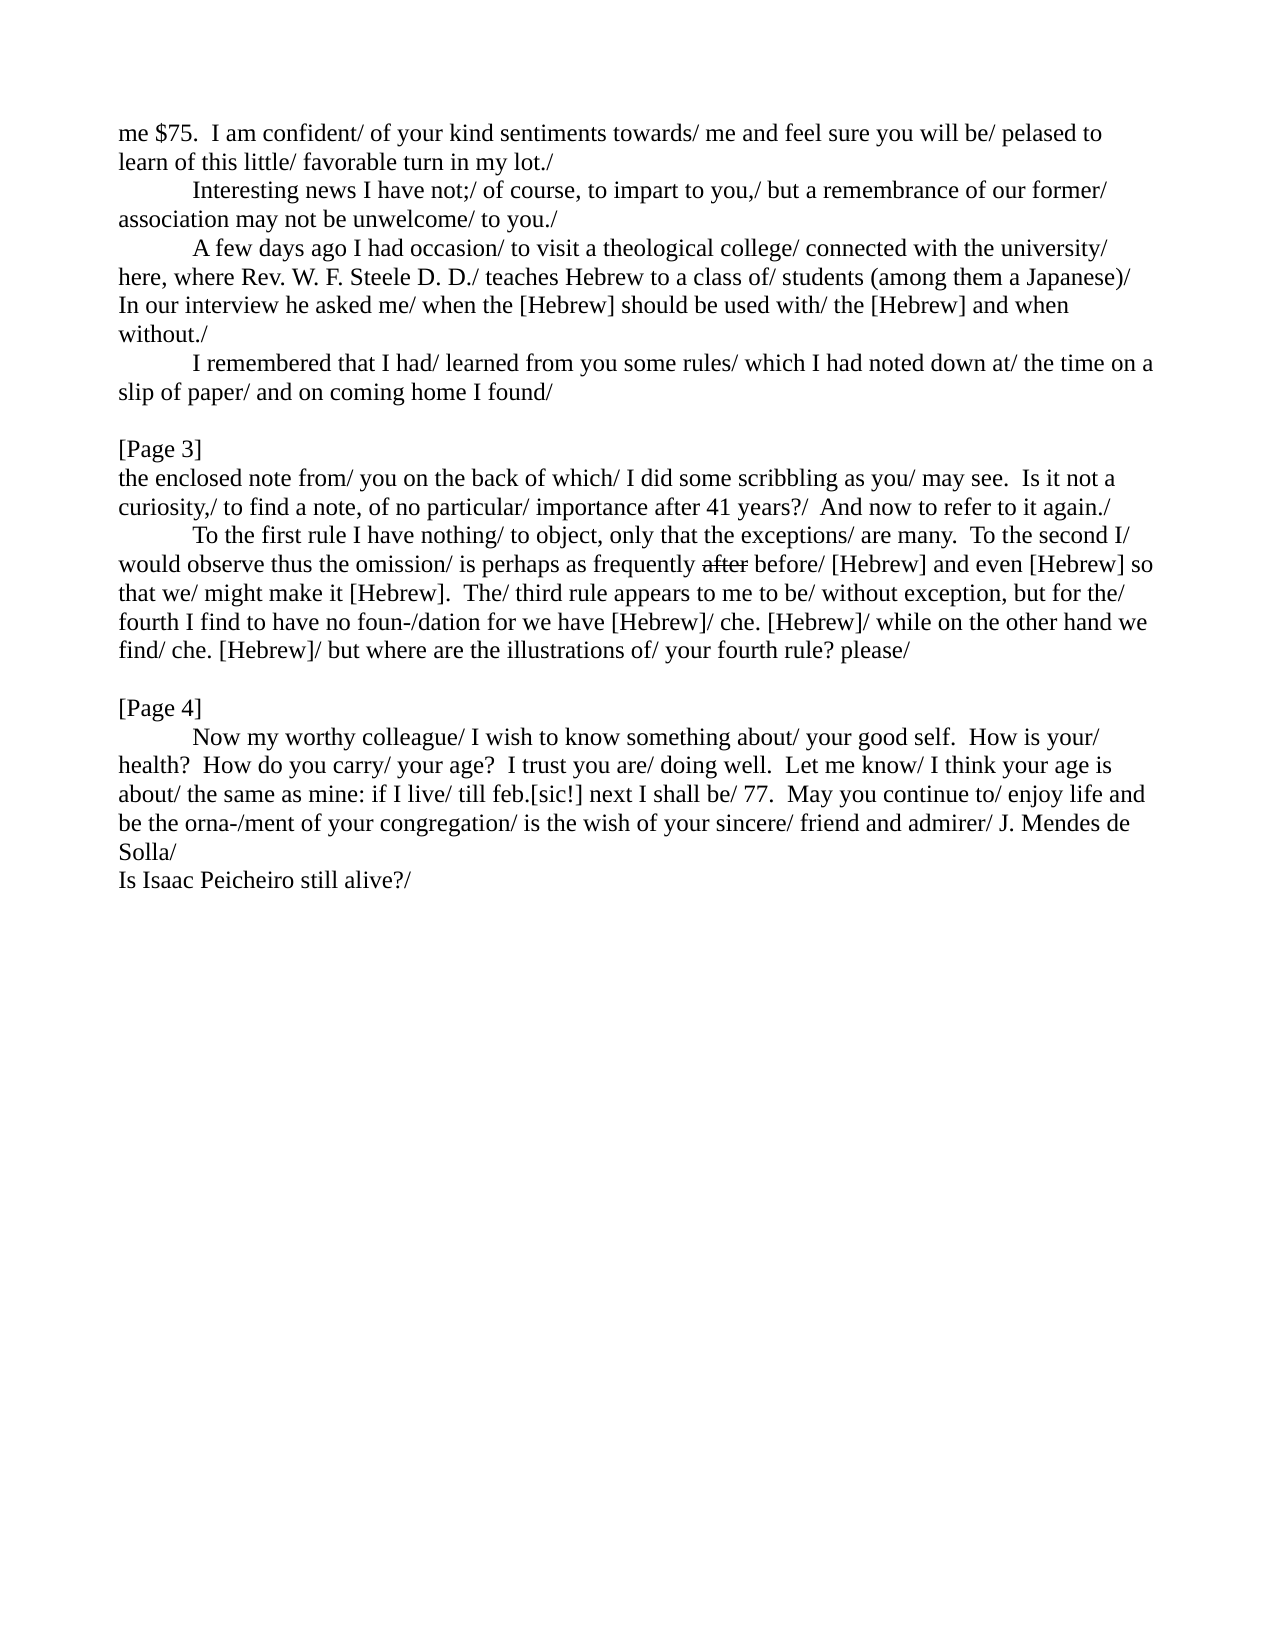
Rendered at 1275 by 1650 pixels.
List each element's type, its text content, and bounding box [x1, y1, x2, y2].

text Is Isaac Peicheiro still alive?/ [118, 866, 1157, 894]
text Now my worthy colleague/ I wish to know something about/ your good self. How is your/ health? How do you carry/ your age? I trust you are/ doing well. Let me know/ I think your age is about/ the same as mine: if I live/ till feb.[sic!] next I shall be/ 77. May you continue to/ enjoy life and be the orna-/ment of your congregation/ is the wish of your sincere/ friend and admirer/ J. Mendes de Solla/ [118, 722, 1157, 866]
text A few days ago I had occasion/ to visit a theological college/ connected with the university/ here, where Rev. W. F. Steele D. D./ teaches Hebrew to a class of/ students (among them a Japanese)/ In our interview he asked me/ when the [Hebrew] should be used with/ the [Hebrew] and when without./ [118, 233, 1157, 348]
text Interesting news I have not;/ of course, to impart to you,/ but a remembrance of our former/ association may not be unwelcome/ to you./ [118, 176, 1157, 233]
text me $75. I am confident/ of your kind sentiments towards/ me and feel sure you will be/ pelased to learn of this little/ favorable turn in my lot./ [118, 118, 1157, 176]
text I remembered that I had/ learned from you some rules/ which I had noted down at/ the time on a slip of paper/ and on coming home I found/ [118, 348, 1157, 406]
text [Page 3] [118, 434, 1157, 463]
text the enclosed note from/ you on the back of which/ I did some scribbling as you/ may see. Is it not a curiosity,/ to find a note, of no particular/ importance after 41 years?/ And now to refer to it again./ [118, 463, 1157, 521]
text To the first rule I have nothing/ to object, only that the exceptions/ are many. To the second I/ would observe thus the omission/ is perhaps as frequently after before/ [Hebrew] and even [Hebrew] so that we/ might make it [Hebrew]. The/ third rule appears to me to be/ without exception, but for the/ fourth I find to have no foun-/dation for we have [Hebrew]/ che. [Hebrew]/ while on the other hand we find/ che. [Hebrew]/ but where are the illustrations of/ your fourth rule? please/ [118, 521, 1157, 664]
text [Page 4] [118, 693, 1157, 722]
